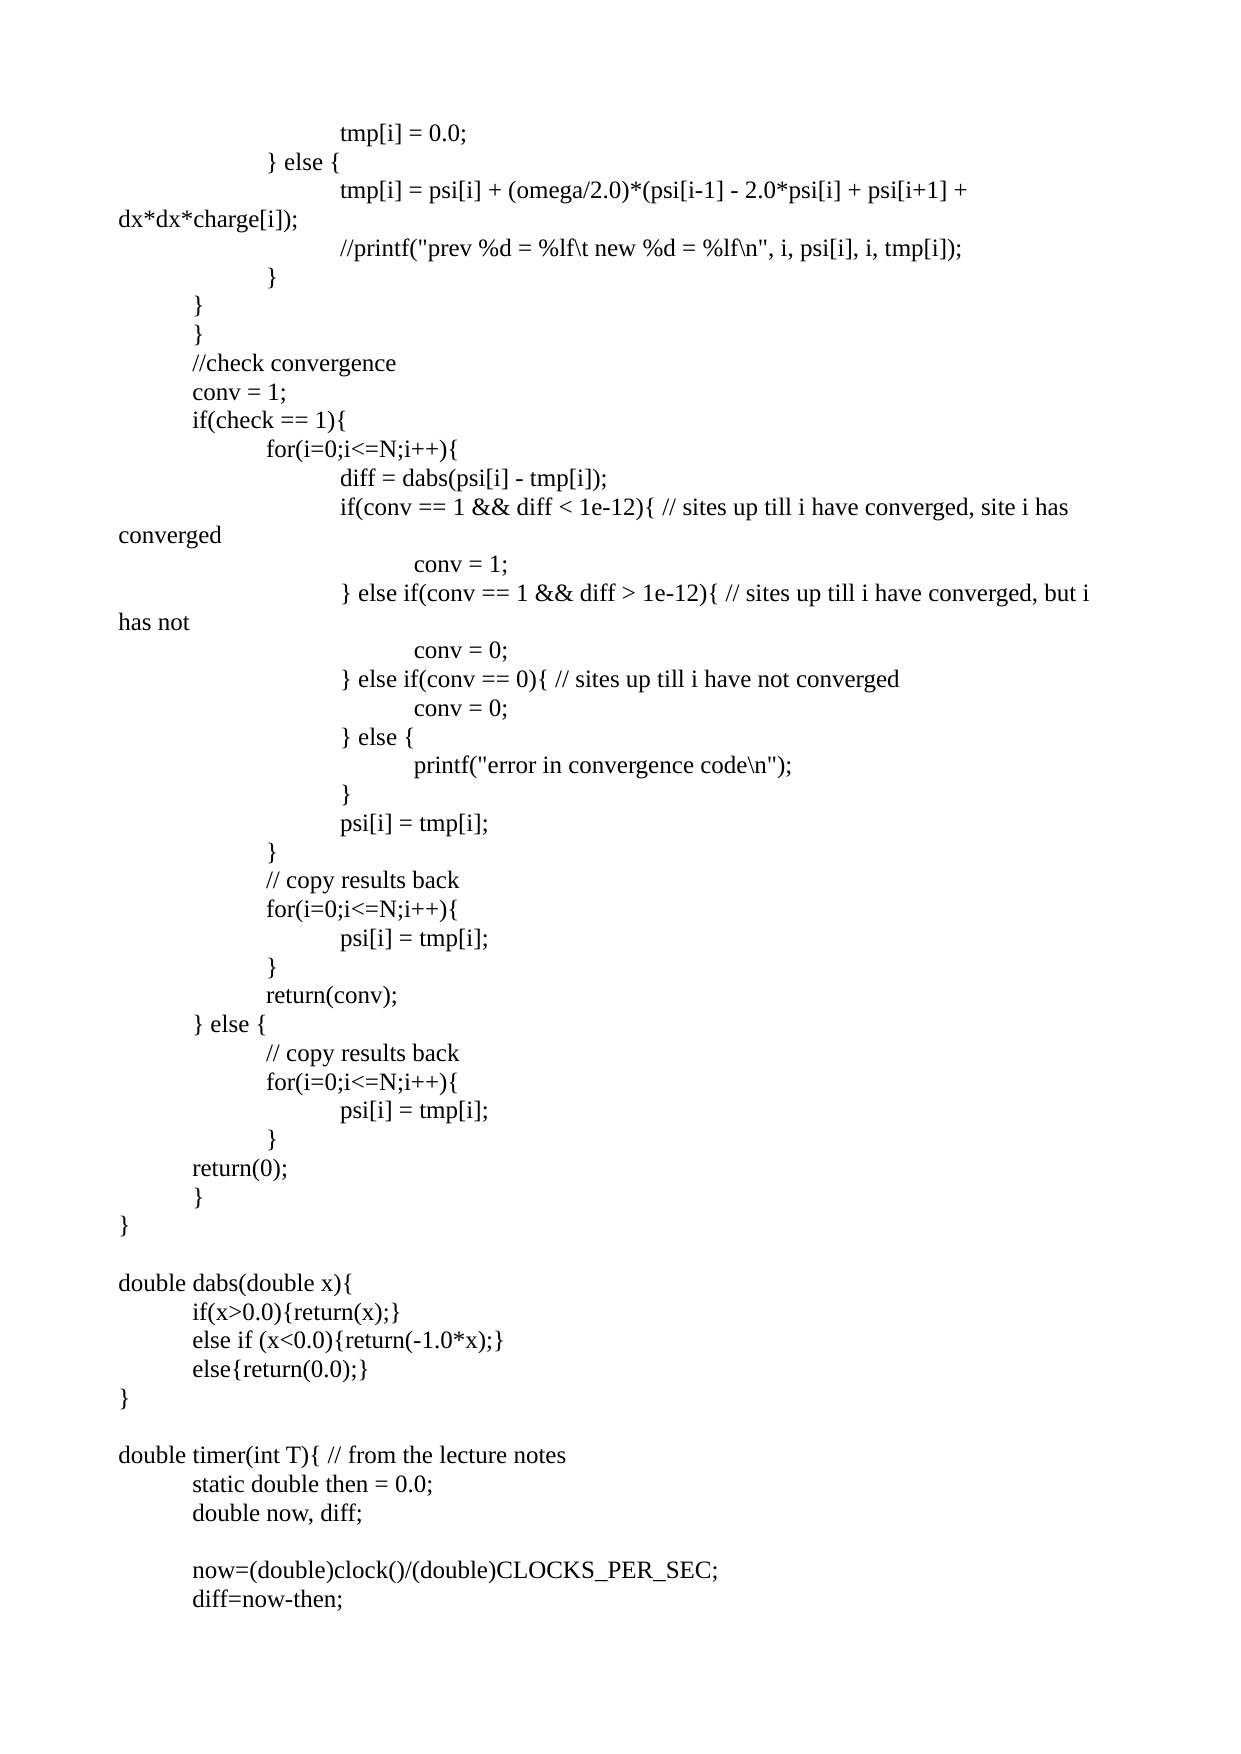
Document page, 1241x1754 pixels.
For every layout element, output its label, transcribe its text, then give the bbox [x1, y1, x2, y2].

text now=(double)clock()/(double)CLOCKS_PER_SEC; [118, 1556, 1122, 1584]
text conv = 0; [118, 693, 1122, 722]
text printf("error in convergence code\n"); [118, 751, 1122, 779]
text } [118, 1124, 1122, 1153]
text psi[i] = tmp[i]; [118, 808, 1122, 837]
text if(conv == 1 && diff < 1e-12){ // sites up till i have converged, site i has converged [118, 492, 1122, 549]
text conv = 1; [118, 377, 1122, 406]
text } else { [118, 147, 1122, 176]
text return(conv); [118, 981, 1122, 1009]
text //check convergence [118, 348, 1122, 377]
text diff = dabs(psi[i] - tmp[i]); [118, 463, 1122, 492]
text diff=now-then; [118, 1584, 1122, 1613]
text } else if(conv == 0){ // sites up till i have not converged [118, 664, 1122, 693]
text else if (x<0.0){return(-1.0*x);} [118, 1326, 1122, 1354]
text //printf("prev %d = %lf\t new %d = %lf\n", i, psi[i], i, tmp[i]); [118, 233, 1122, 262]
text return(0); [118, 1153, 1122, 1182]
text conv = 0; [118, 636, 1122, 664]
text else{return(0.0);} [118, 1354, 1122, 1383]
text conv = 1; [118, 549, 1122, 578]
text static double then = 0.0; [118, 1469, 1122, 1498]
text double now, diff; [118, 1498, 1122, 1527]
text } [118, 291, 1122, 319]
text for(i=0;i<=N;i++){ [118, 894, 1122, 923]
text } else { [118, 1009, 1122, 1038]
text } else if(conv == 1 && diff > 1e-12){ // sites up till i have converged, but i has not [118, 578, 1122, 636]
text } [118, 779, 1122, 808]
text } [118, 319, 1122, 348]
text } [118, 262, 1122, 291]
text for(i=0;i<=N;i++){ [118, 1067, 1122, 1096]
text if(check == 1){ [118, 406, 1122, 434]
text } [118, 1211, 1122, 1239]
text double timer(int T){ // from the lecture notes [118, 1441, 1122, 1469]
text // copy results back [118, 1038, 1122, 1067]
text if(x>0.0){return(x);} [118, 1297, 1122, 1326]
text for(i=0;i<=N;i++){ [118, 434, 1122, 463]
text tmp[i] = 0.0; [118, 118, 1122, 147]
text } [118, 1182, 1122, 1211]
text psi[i] = tmp[i]; [118, 923, 1122, 952]
text } else { [118, 722, 1122, 751]
text } [118, 952, 1122, 981]
text double dabs(double x){ [118, 1268, 1122, 1297]
text tmp[i] = psi[i] + (omega/2.0)*(psi[i-1] - 2.0*psi[i] + psi[i+1] + dx*dx*charge[i]); [118, 176, 1122, 233]
text } [118, 1383, 1122, 1412]
text psi[i] = tmp[i]; [118, 1096, 1122, 1124]
text } [118, 837, 1122, 866]
text // copy results back [118, 866, 1122, 894]
